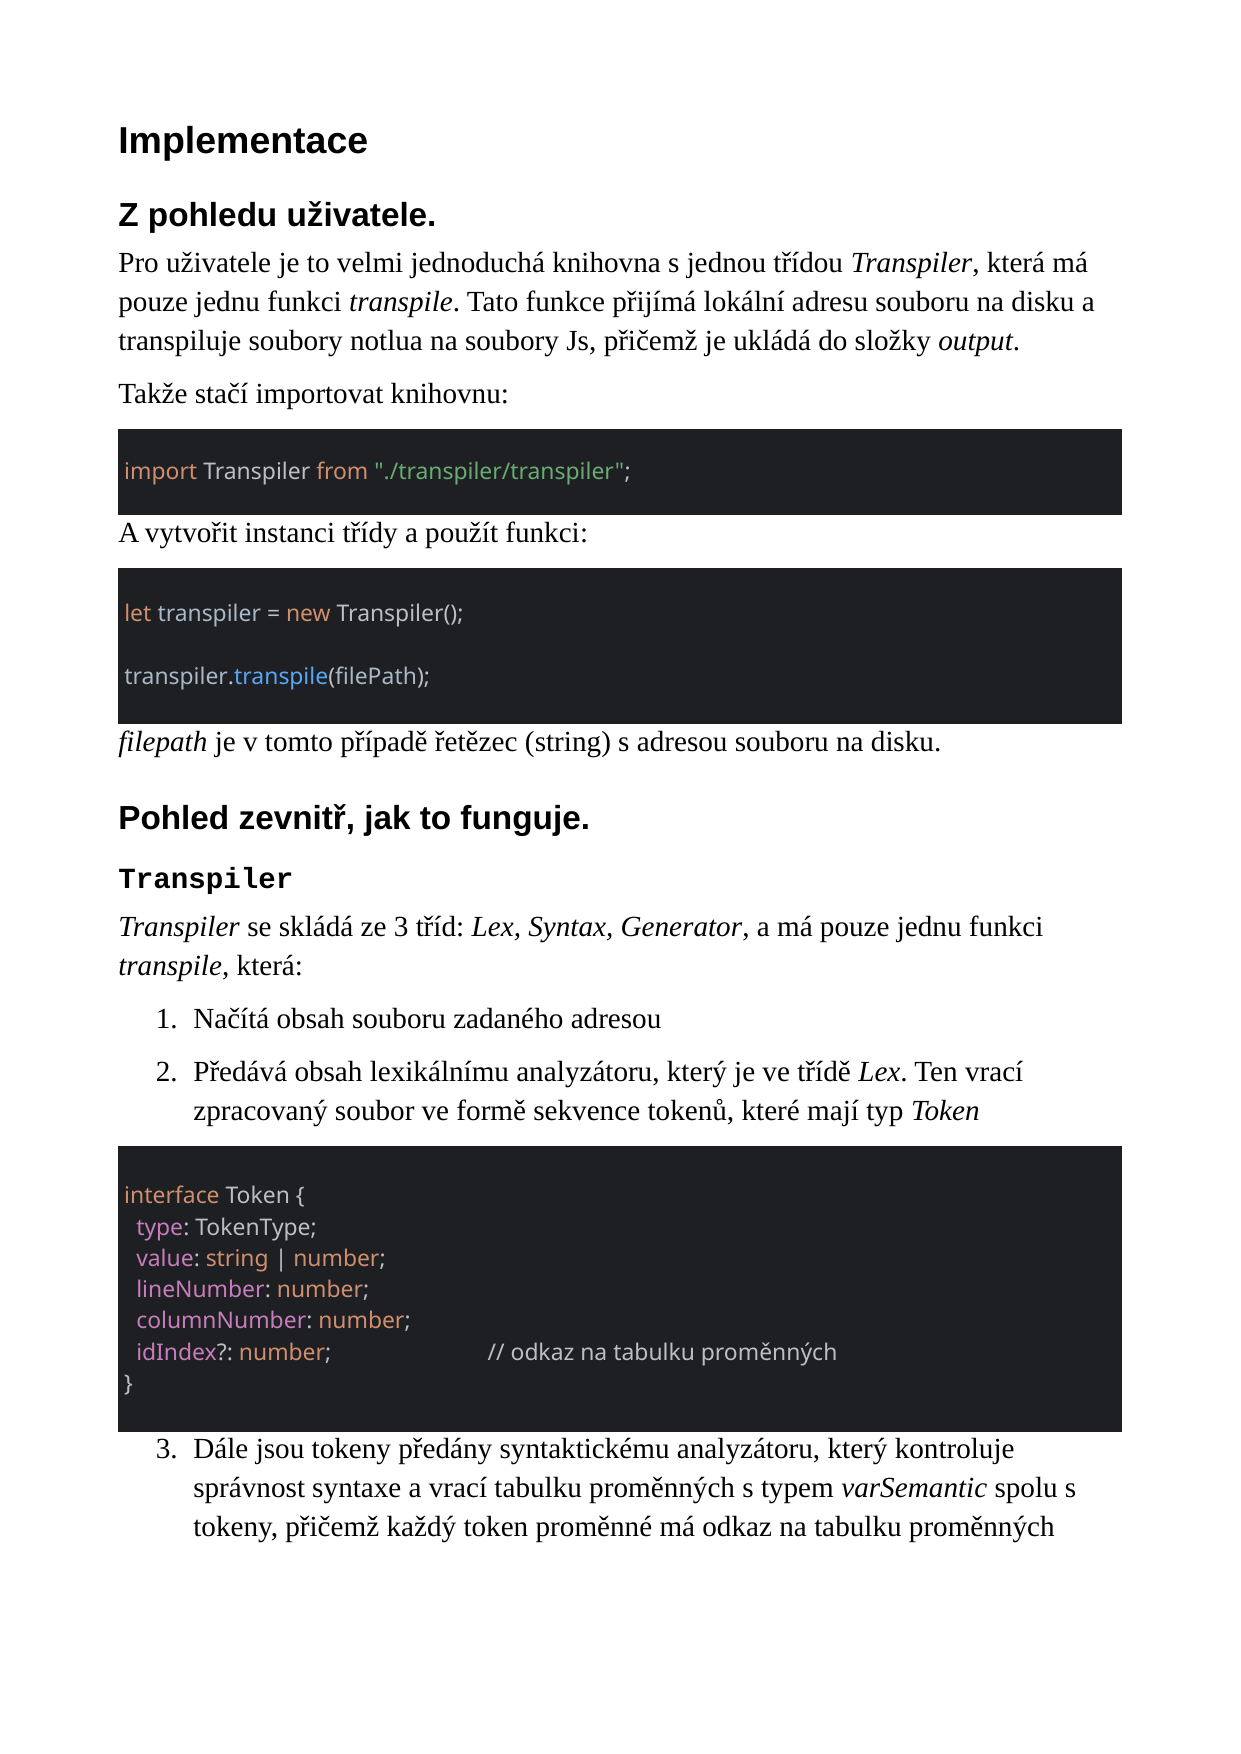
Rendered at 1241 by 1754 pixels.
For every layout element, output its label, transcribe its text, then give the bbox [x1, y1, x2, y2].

subtitle Transpiler [118, 864, 1122, 897]
text Transpiler se skládá ze 3 tříd: Lex, Syntax, Generator, a má pouze jednu funkci transpile, která: [118, 909, 1122, 981]
text transpiler.transpile(filePath); [118, 628, 1122, 691]
list Předává obsah lexikálnímu analyzátoru, který je ve třídě Lex. Ten vrací zpracovaný soubor ve formě sekvence tokenů, které mají typ Token [156, 1054, 1122, 1126]
list Načítá obsah souboru zadaného adresou [156, 1001, 1122, 1034]
subtitle Pohled zevnitř, jak to funguje. [118, 798, 1122, 837]
text interface Token { type: TokenType; value: string | number; lineNumber: number; columnNumber: number; idIndex?: number; // odkaz na tabulku proměnných } [118, 1179, 1122, 1398]
text let transpiler = new Transpiler(); [118, 597, 1122, 628]
text Takže stačí importovat knihovnu: [118, 376, 1122, 409]
subtitle Implementace [118, 118, 1122, 161]
list Dále jsou tokeny předány syntaktickému analyzátoru, který kontroluje správnost syntaxe a vrací tabulku proměnných s typem varSemantic spolu s tokeny, přičemž každý token proměnné má odkaz na tabulku proměnných [156, 1432, 1122, 1542]
text A vytvořit instanci třídy a použít funkci: [118, 515, 1122, 549]
text filepath je v tomto případě řetězec (string) s adresou souboru na disku. [118, 724, 1122, 758]
subtitle Z pohledu uživatele. [118, 194, 1122, 233]
text Pro uživatele je to velmi jednoduchá knihovna s jednou třídou Transpiler, která má pouze jednu funkci transpile. Tato funkce přijímá lokální adresu souboru na disku a transpiluje soubory notlua na soubory Js, přičemž je ukládá do složky output. [118, 246, 1122, 356]
text import Transpiler from "./transpiler/transpiler"; [118, 455, 1122, 515]
